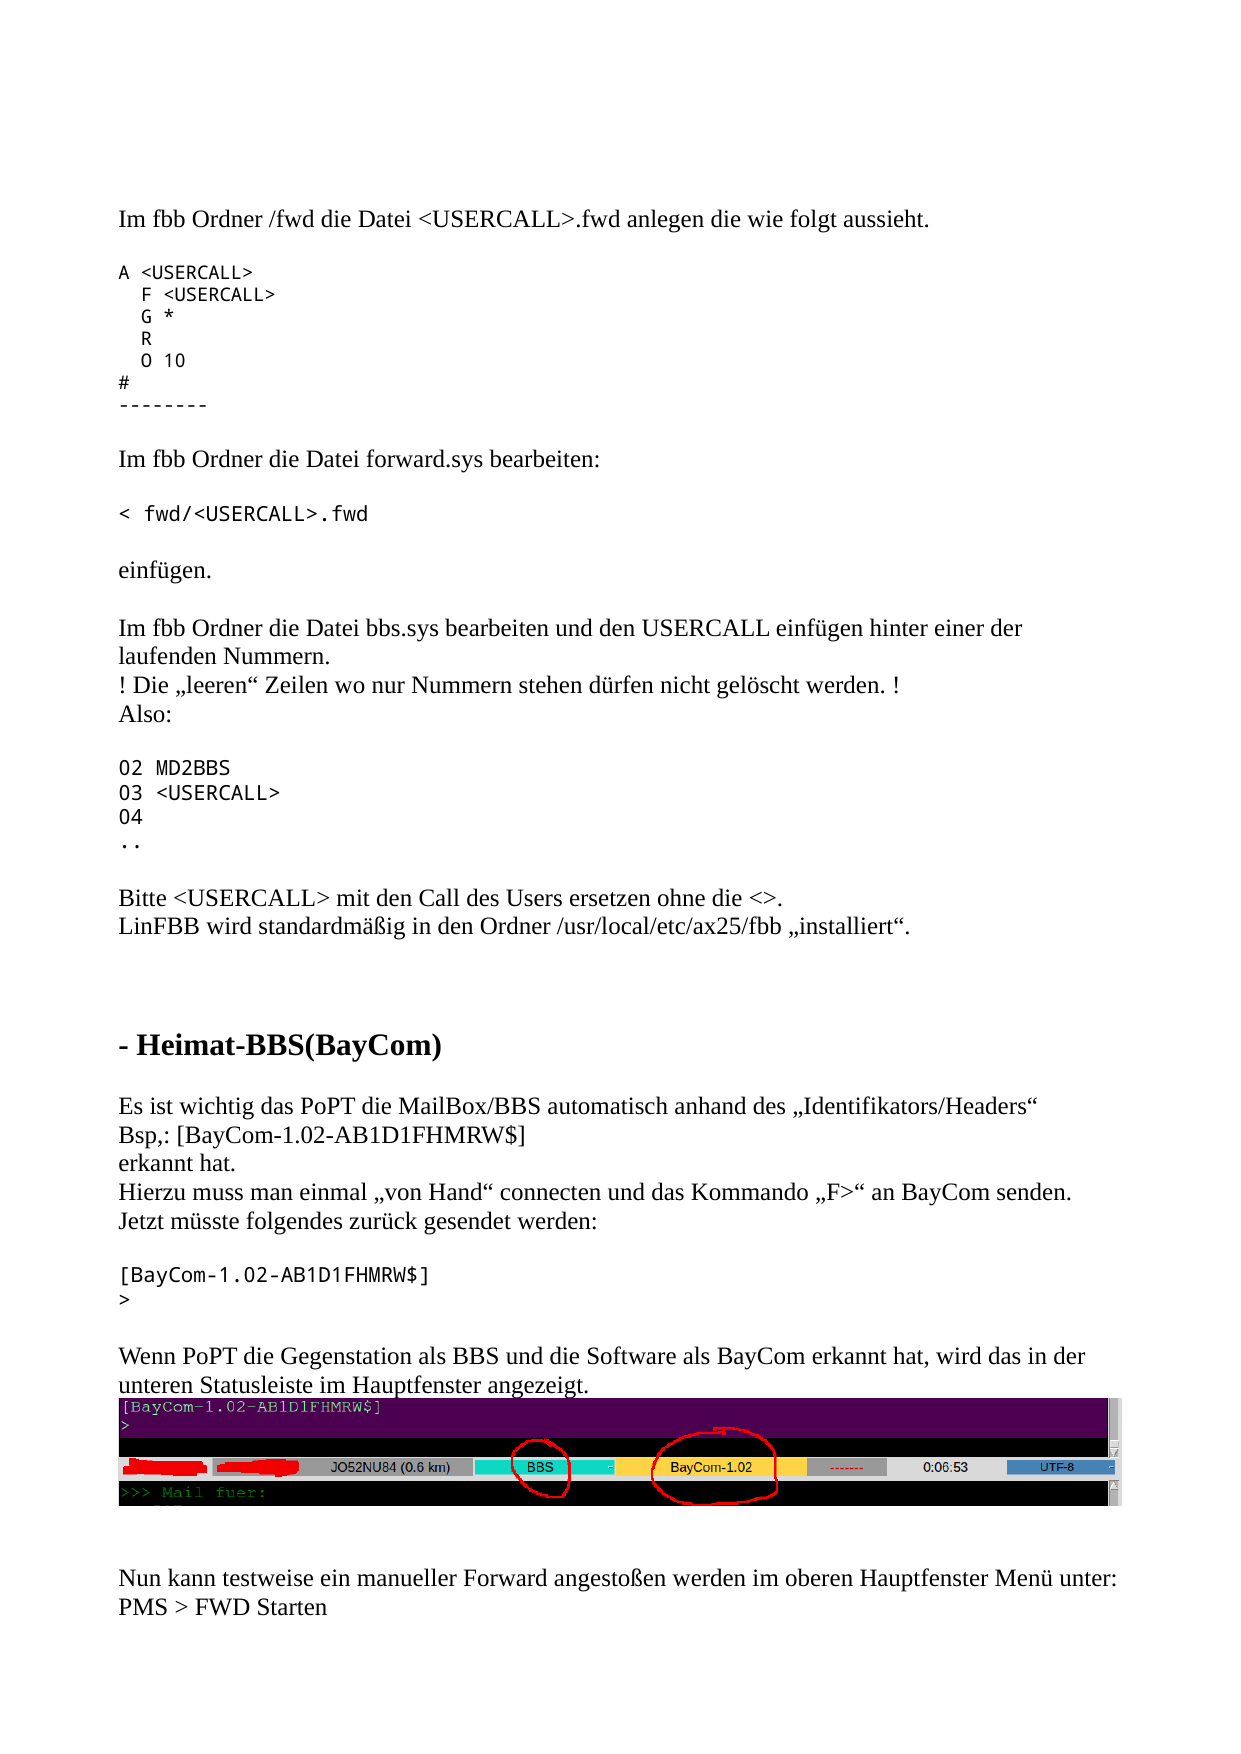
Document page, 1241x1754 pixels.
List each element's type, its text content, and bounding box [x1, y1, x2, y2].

text F <USERCALL> [118, 284, 1122, 306]
text erkannt hat. Hierzu muss man einmal „von Hand“ connecten und das Kommando „F>“ an BayCom senden. Jetzt müsste folgendes zurück gesendet werden: [118, 1148, 1122, 1235]
text Wenn PoPT die Gegenstation als BBS und die Software als BayCom erkannt hat, wird das in der unteren Statusleiste im Hauptfenster angezeigt. [118, 1341, 1122, 1398]
text Nun kann testweise ein manueller Forward angestoßen werden im oberen Hauptfenster Menü unter: PMS > FWD Starten [118, 1563, 1122, 1620]
text - Heimat-BBS(BayCom) [118, 1026, 1122, 1062]
text G * [118, 306, 1122, 328]
text 03 <USERCALL> [118, 781, 1122, 805]
text LinFBB wird standardmäßig in den Ordner /usr/local/etc/ax25/fbb „installiert“. [118, 911, 1122, 940]
text .. [118, 829, 1122, 854]
text Im fbb Ordner /fwd die Datei <USERCALL>.fwd anlegen die wie folgt aussieht. [118, 204, 1122, 233]
text > [118, 1288, 1122, 1312]
text Es ist wichtig das PoPT die MailBox/BBS automatisch anhand des „Identifikators/Headers“ Bsp,: [BayCom-1.02-AB1D1FHMRW$] [118, 1091, 1122, 1148]
text 02 MD2BBS [118, 756, 1122, 781]
text A <USERCALL> [118, 262, 1122, 284]
text R [118, 328, 1122, 350]
text < fwd/<USERCALL>.fwd [118, 502, 1122, 526]
text # [118, 372, 1122, 394]
text Also: [118, 699, 1122, 728]
text Im fbb Ordner die Datei forward.sys bearbeiten: [118, 444, 1122, 473]
text Bitte <USERCALL> mit den Call des Users ersetzen ohne die <>. [118, 883, 1122, 911]
text -------- [118, 394, 1122, 416]
text [BayCom-1.02-AB1D1FHMRW$] [118, 1263, 1122, 1288]
text O 10 [118, 350, 1122, 372]
text 04 [118, 805, 1122, 829]
text Im fbb Ordner die Datei bbs.sys bearbeiten und den USERCALL einfügen hinter einer der laufenden Nummern. ! Die „leeren“ Zeilen wo nur Nummern stehen dürfen nicht gelöscht werden. ! [118, 613, 1122, 699]
picture [118, 1398, 1123, 1506]
text einfügen. [118, 555, 1122, 584]
